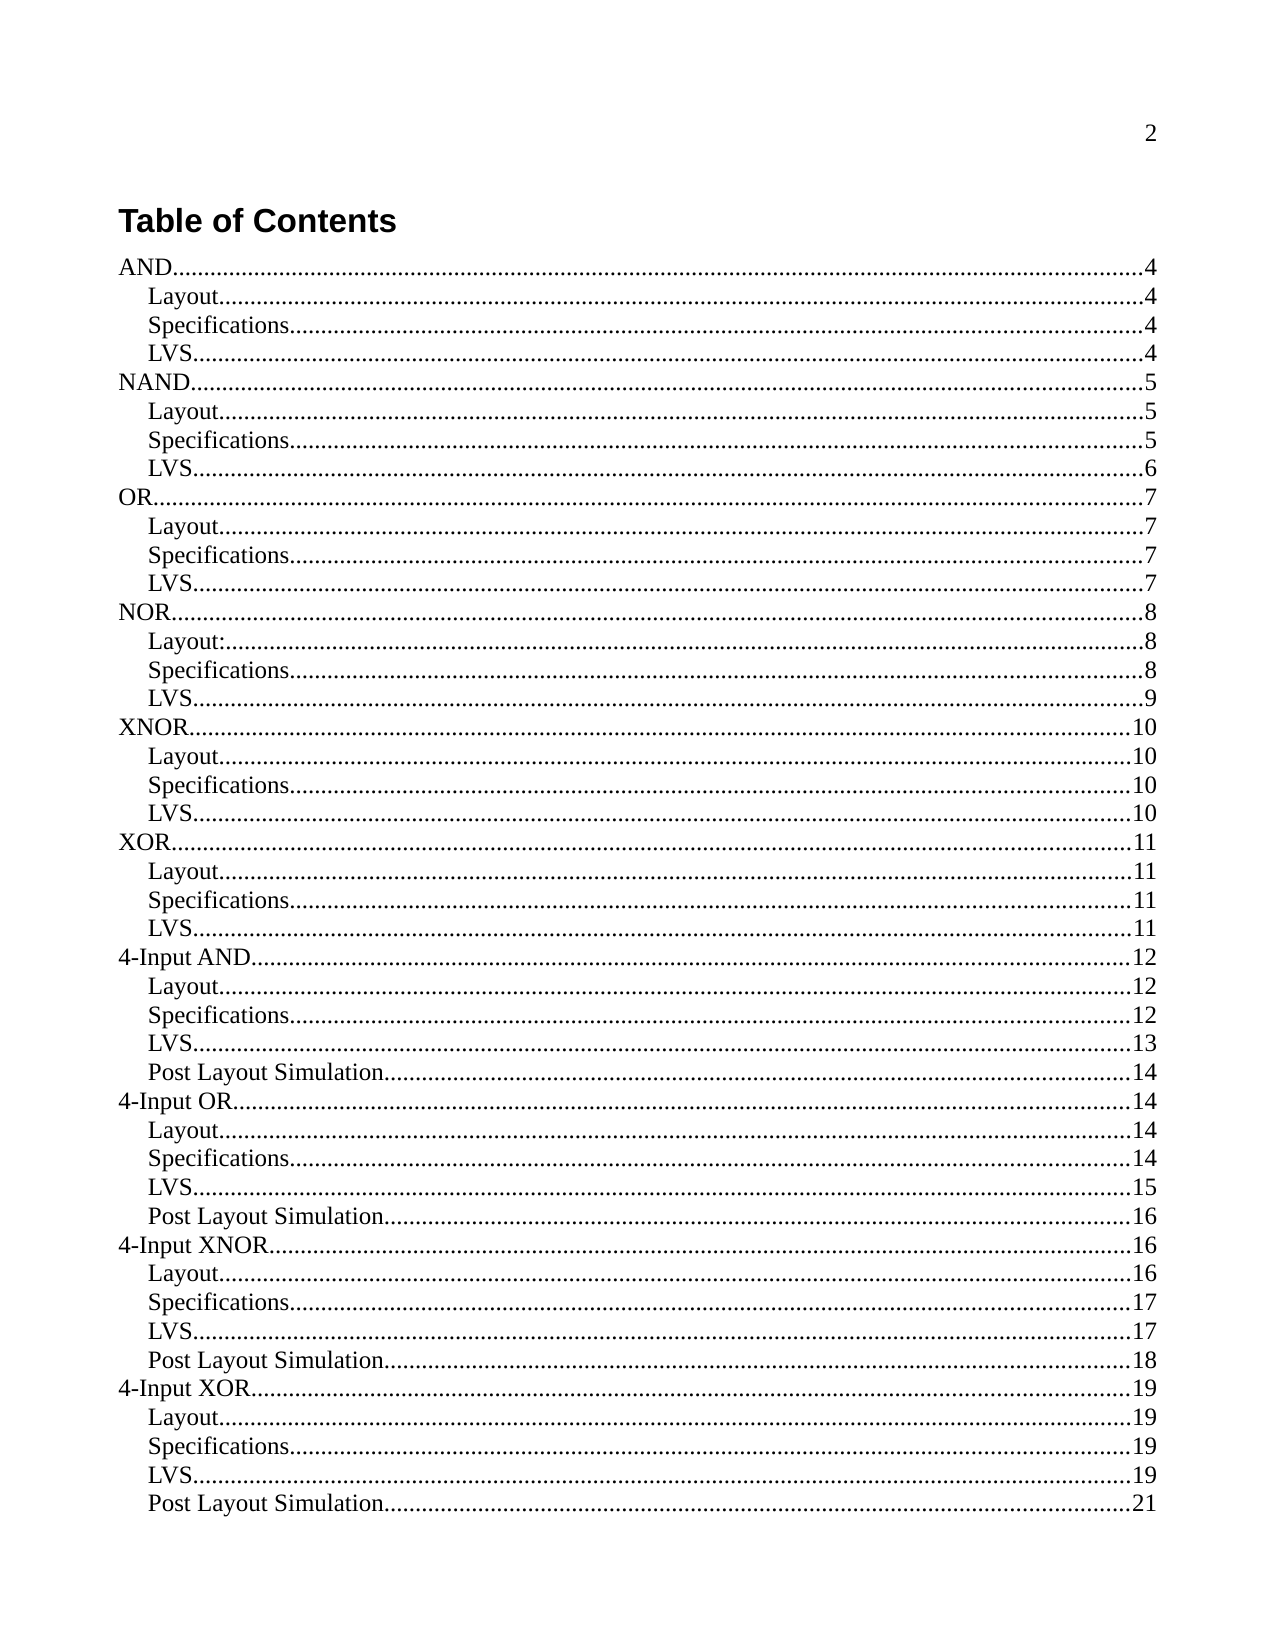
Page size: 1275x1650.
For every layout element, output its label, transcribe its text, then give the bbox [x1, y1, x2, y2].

text LVS 15 [148, 1172, 1157, 1201]
text AND 4 [118, 252, 1157, 281]
text LVS 4 [148, 338, 1157, 367]
text Layout 5 [148, 396, 1157, 425]
text LVS 9 [148, 683, 1157, 712]
text LVS 6 [148, 453, 1157, 482]
text Specifications 14 [148, 1143, 1157, 1172]
text Layout: 8 [148, 626, 1157, 655]
text Specifications 17 [148, 1287, 1157, 1316]
text NOR 8 [118, 597, 1157, 626]
text Post Layout Simulation 14 [148, 1057, 1157, 1086]
text 4-Input XNOR 16 [118, 1230, 1157, 1258]
text Specifications 11 [148, 885, 1157, 913]
text Layout 12 [148, 971, 1157, 1000]
text Specifications 5 [148, 425, 1157, 453]
text LVS 19 [148, 1460, 1157, 1488]
text LVS 17 [148, 1316, 1157, 1345]
text Layout 14 [148, 1115, 1157, 1143]
text XOR 11 [118, 827, 1157, 856]
text Layout 11 [148, 856, 1157, 885]
text Post Layout Simulation 16 [148, 1201, 1157, 1230]
text Layout 4 [148, 281, 1157, 310]
text LVS 13 [148, 1028, 1157, 1057]
text Specifications 7 [148, 540, 1157, 568]
text Layout 16 [148, 1258, 1157, 1287]
text Post Layout Simulation 21 [148, 1488, 1157, 1517]
text LVS 11 [148, 913, 1157, 942]
text 4-Input AND 12 [118, 942, 1157, 971]
text OR 7 [118, 482, 1157, 511]
text Layout 19 [148, 1402, 1157, 1431]
text LVS 10 [148, 798, 1157, 827]
text NAND 5 [118, 367, 1157, 396]
text 4-Input OR 14 [118, 1086, 1157, 1115]
text LVS 7 [148, 568, 1157, 597]
text 4-Input XOR 19 [118, 1373, 1157, 1402]
text Specifications 8 [148, 655, 1157, 683]
text Post Layout Simulation 18 [148, 1345, 1157, 1373]
text Specifications 12 [148, 1000, 1157, 1028]
text Specifications 10 [148, 770, 1157, 798]
text Layout 7 [148, 511, 1157, 540]
text XNOR 10 [118, 712, 1157, 741]
text Specifications 19 [148, 1431, 1157, 1460]
text Specifications 4 [148, 310, 1157, 338]
subtitle Table of Contents [118, 201, 1157, 240]
text Layout 10 [148, 741, 1157, 770]
